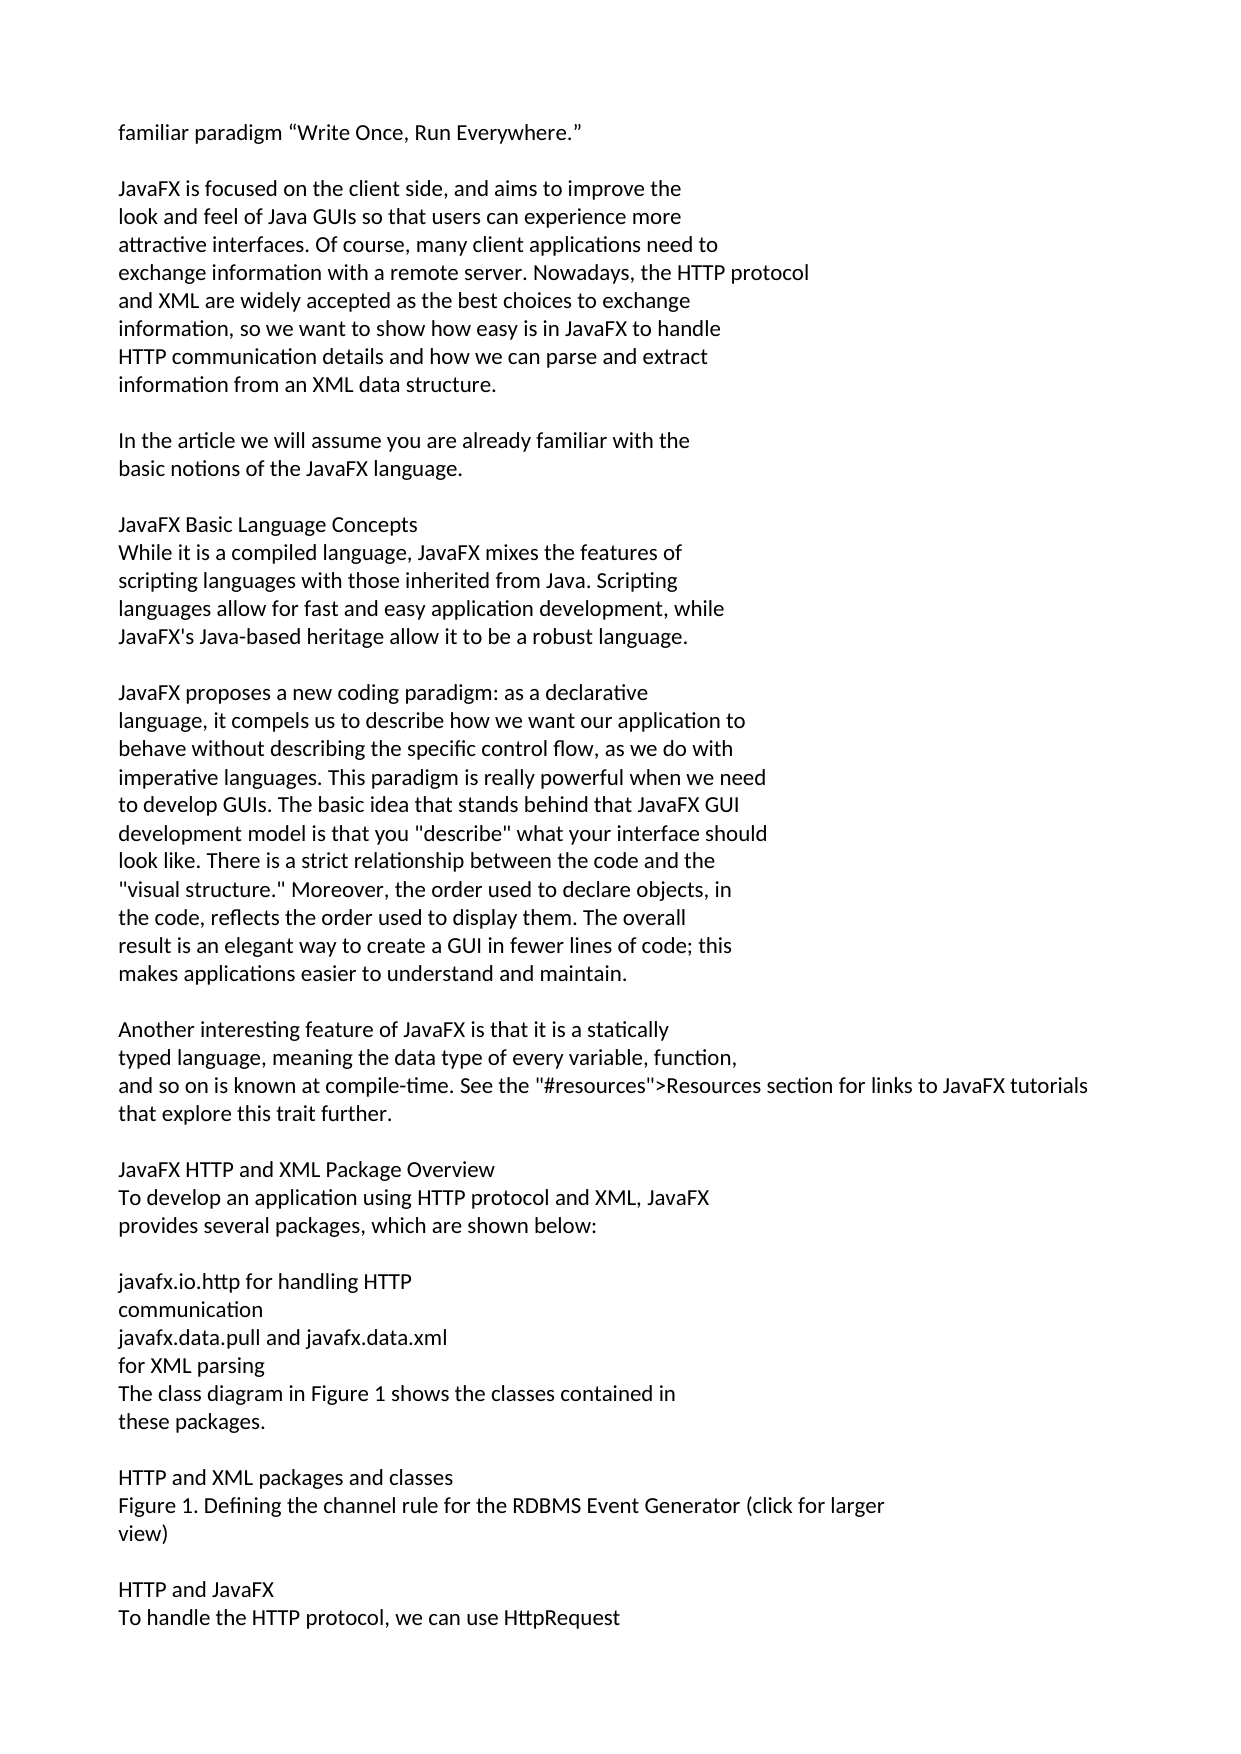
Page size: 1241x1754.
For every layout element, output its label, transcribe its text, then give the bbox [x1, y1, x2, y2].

text behave without describing the specific control flow, as we do with [118, 734, 1122, 763]
text makes applications easier to understand and maintain. [118, 959, 1122, 987]
text view) [118, 1519, 1122, 1547]
text To handle the HTTP protocol, we can use HttpRequest [118, 1603, 1122, 1631]
text typed language, meaning the data type of every variable, function, [118, 1043, 1122, 1071]
text exchange information with a remote server. Nowadays, the HTTP protocol [118, 258, 1122, 286]
text imperative languages. This paradigm is really powerful when we need [118, 763, 1122, 791]
text to develop GUIs. The basic idea that stands behind that JavaFX GUI [118, 791, 1122, 819]
text and so on is known at compile-time. See the "#resources">Resources section for links to JavaFX tutorials [118, 1071, 1122, 1099]
text result is an elegant way to create a GUI in fewer lines of code; this [118, 931, 1122, 959]
text development model is that you "describe" what your interface should [118, 819, 1122, 847]
text attractive interfaces. Of course, many client applications need to [118, 230, 1122, 258]
text language, it compels us to describe how we want our application to [118, 707, 1122, 734]
text "visual structure." Moreover, the order used to declare objects, in [118, 875, 1122, 903]
text Figure 1. Defining the channel rule for the RDBMS Event Generator (click for larger [118, 1491, 1122, 1519]
text JavaFX is focused on the client side, and aims to improve the [118, 174, 1122, 202]
text basic notions of the JavaFX language. [118, 454, 1122, 482]
text In the article we will assume you are already familiar with the [118, 426, 1122, 454]
text for XML parsing [118, 1351, 1122, 1379]
text JavaFX HTTP and XML Package Overview [118, 1155, 1122, 1183]
text that explore this trait further. [118, 1099, 1122, 1127]
text scripting languages with those inherited from Java. Scripting [118, 566, 1122, 594]
text javafx.io.http for handling HTTP [118, 1267, 1122, 1295]
text Another interesting feature of JavaFX is that it is a statically [118, 1015, 1122, 1043]
text javafx.data.pull and javafx.data.xml [118, 1323, 1122, 1351]
text look like. There is a strict relationship between the code and the [118, 847, 1122, 875]
text HTTP and XML packages and classes [118, 1463, 1122, 1491]
text HTTP and JavaFX [118, 1575, 1122, 1603]
text languages allow for fast and easy application development, while [118, 594, 1122, 622]
text the code, reflects the order used to display them. The overall [118, 903, 1122, 931]
text communication [118, 1295, 1122, 1323]
text To develop an application using HTTP protocol and XML, JavaFX [118, 1183, 1122, 1211]
text and XML are widely accepted as the best choices to exchange [118, 286, 1122, 314]
text HTTP communication details and how we can parse and extract [118, 342, 1122, 370]
text information from an XML data structure. [118, 370, 1122, 398]
text While it is a compiled language, JavaFX mixes the features of [118, 538, 1122, 566]
text these packages. [118, 1407, 1122, 1435]
text look and feel of Java GUIs so that users can experience more [118, 202, 1122, 230]
text information, so we want to show how easy is in JavaFX to handle [118, 314, 1122, 342]
text JavaFX Basic Language Concepts [118, 510, 1122, 538]
text The class diagram in Figure 1 shows the classes contained in [118, 1379, 1122, 1407]
text familiar paradigm “Write Once, Run Everywhere.” [118, 118, 1122, 146]
text JavaFX's Java-based heritage allow it to be a robust language. [118, 622, 1122, 651]
text provides several packages, which are shown below: [118, 1211, 1122, 1239]
text JavaFX proposes a new coding paradigm: as a declarative [118, 678, 1122, 707]
